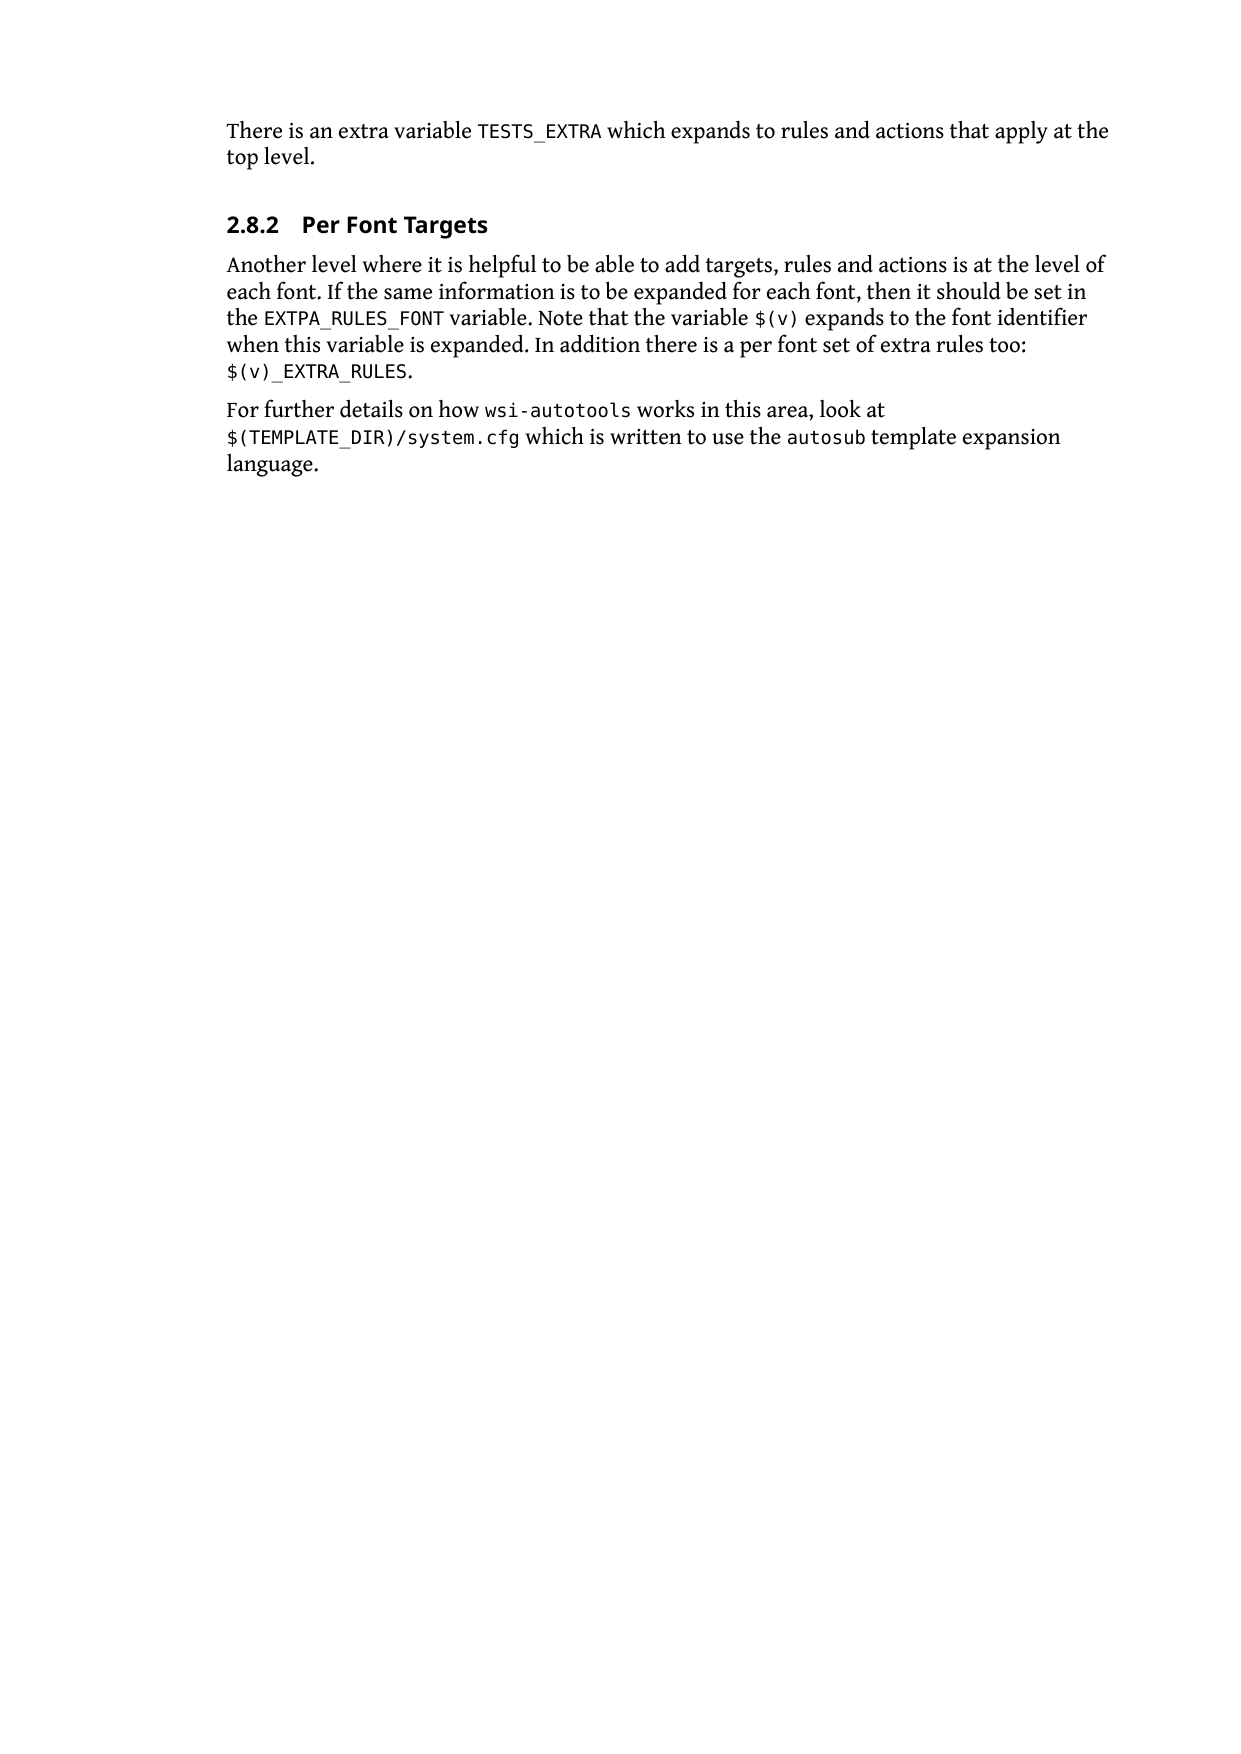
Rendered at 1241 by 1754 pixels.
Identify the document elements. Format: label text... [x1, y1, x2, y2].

text Another level where it is helpful to be able to add targets, rules and actions is at the level of each font. If the same information is to be expanded for each font, then it should be set in the ΕΧΤΡΑ_RULES_FONT variable. Note that the variable $(v) expands to the font identifier when this variable is expanded. In addition there is a per font set of extra rules too: $(v)_EXTRA_RULES. [226, 252, 1122, 385]
text For further details on how wsi-autotools works in this area, look at $(TEMPLATE_DIR)/system.cfg which is written to use the autosub template expansion language. [226, 398, 1122, 477]
text There is an extra variable TESTS_EXTRA which expands to rules and actions that apply at the top level. [226, 118, 1122, 171]
subtitle Per Font Targets [226, 209, 1122, 240]
